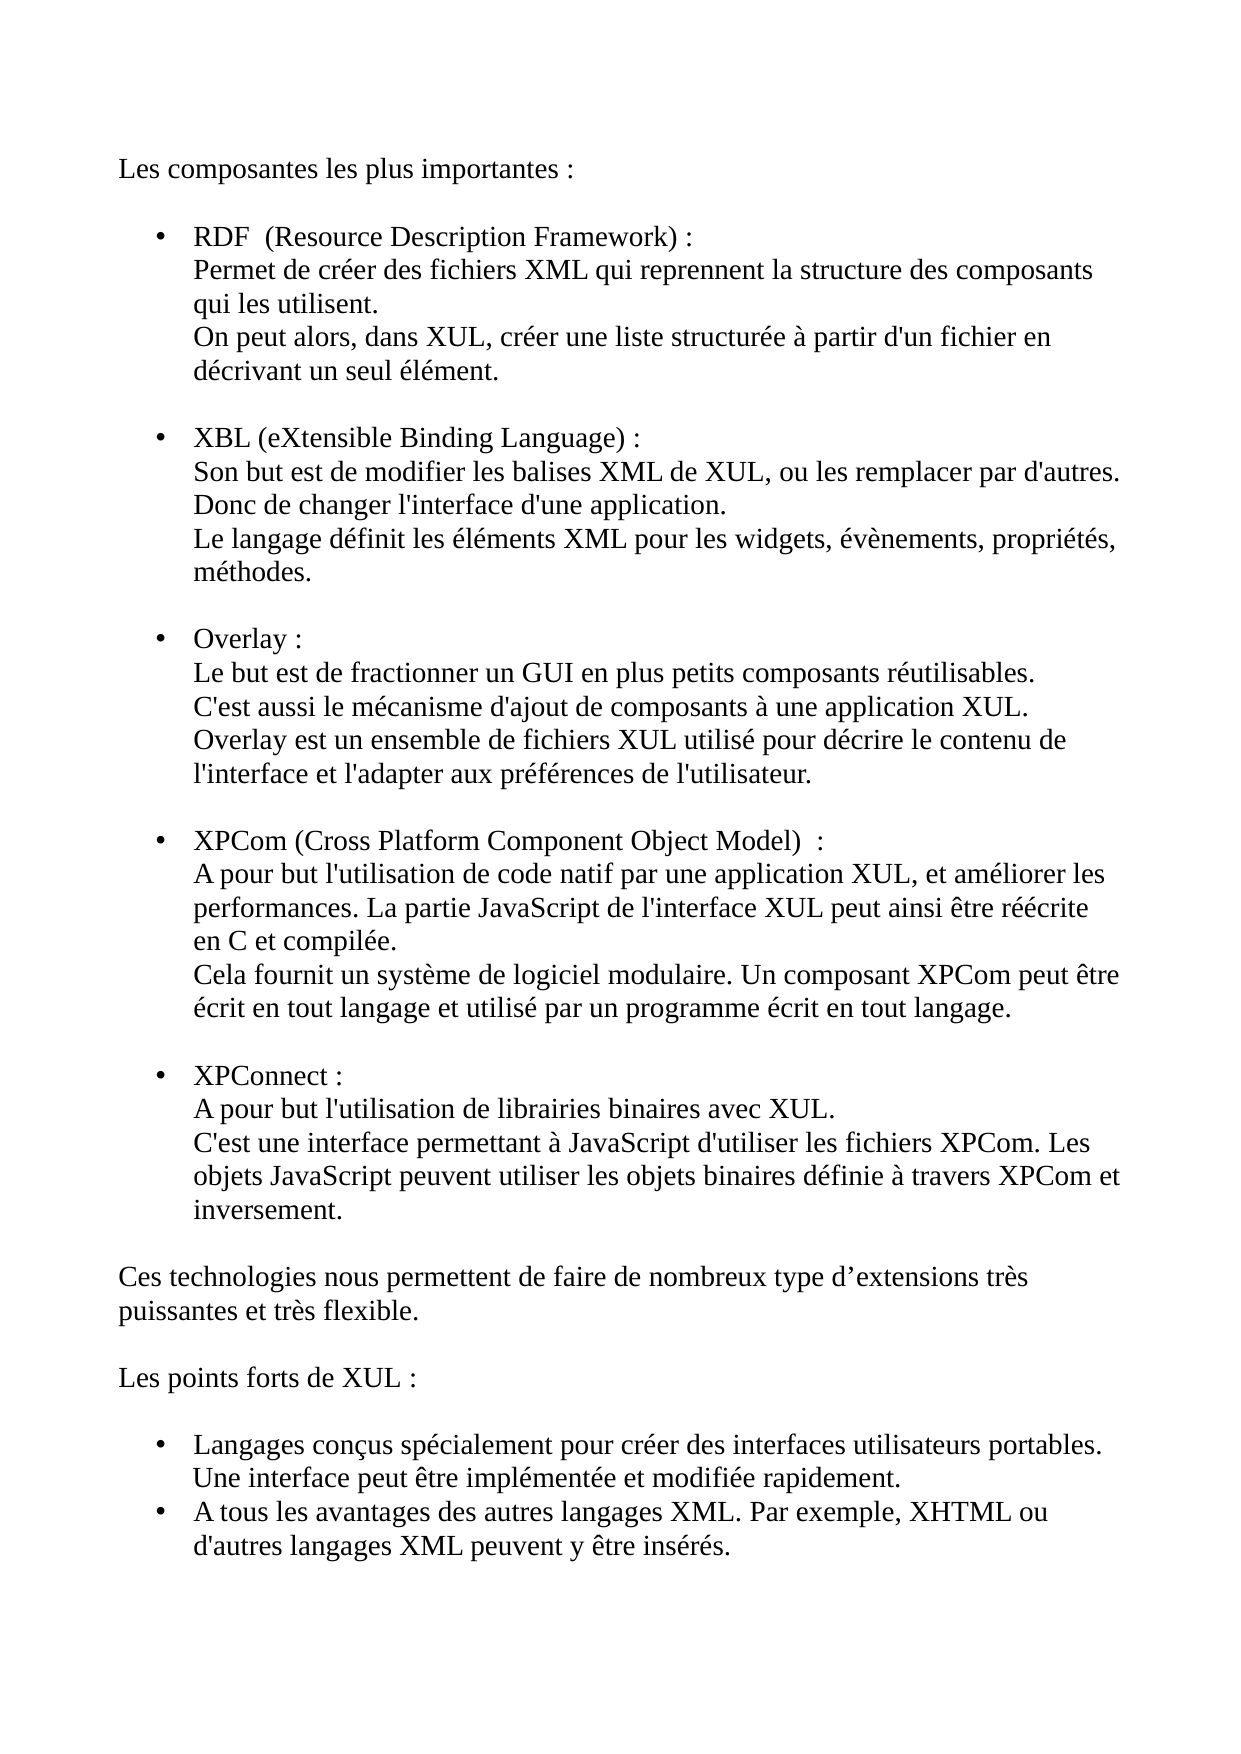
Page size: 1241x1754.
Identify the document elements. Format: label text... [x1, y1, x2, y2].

list Le but est de fractionner un GUI en plus petits composants réutilisables. C'est aussi le mécanisme d'ajout de composants à une application XUL. Overlay est un ensemble de fichiers XUL utilisé pour décrire le contenu de l'interface et l'adapter aux préférences de l'utilisateur. [156, 655, 1122, 789]
list A pour but l'utilisation de librairies binaires avec XUL. C'est une interface permettant à JavaScript d'utiliser les fichiers XPCom. Les objets JavaScript peuvent utiliser les objets binaires définie à travers XPCom et inversement. [156, 1091, 1122, 1226]
list Permet de créer des fichiers XML qui reprennent la structure des composants qui les utilisent. On peut alors, dans XUL, créer une liste structurée à partir d'un fichier en décrivant un seul élément. [156, 252, 1122, 387]
list Langages conçus spécialement pour créer des interfaces utilisateurs portables. [156, 1427, 1122, 1460]
text Une interface peut être implémentée et modifiée rapidement. [118, 1460, 1122, 1494]
list Overlay : [156, 621, 1122, 655]
list RDF (Resource Description Framework) : [156, 219, 1122, 252]
list A tous les avantages des autres langages XML. Par exemple, XHTML ou d'autres langages XML peuvent y être insérés. [156, 1494, 1122, 1561]
list XPCom (Cross Platform Component Object Model) : [156, 823, 1122, 856]
list Son but est de modifier les balises XML de XUL, ou les remplacer par d'autres. Donc de changer l'interface d'une application. Le langage définit les éléments XML pour les widgets, évènements, propriétés, méthodes. [156, 454, 1122, 588]
list XPConnect : [156, 1058, 1122, 1091]
text Ces technologies nous permettent de faire de nombreux type d’extensions très puissantes et très flexible. [118, 1259, 1122, 1326]
text Les composantes les plus importantes : [118, 152, 1122, 185]
list A pour but l'utilisation de code natif par une application XUL, et améliorer les performances. La partie JavaScript de l'interface XUL peut ainsi être réécrite en C et compilée. Cela fournit un système de logiciel modulaire. Un composant XPCom peut être écrit en tout langage et utilisé par un programme écrit en tout langage. [156, 856, 1122, 1024]
text Les points forts de XUL : [118, 1360, 1122, 1393]
list XBL (eXtensible Binding Language) : [156, 420, 1122, 454]
